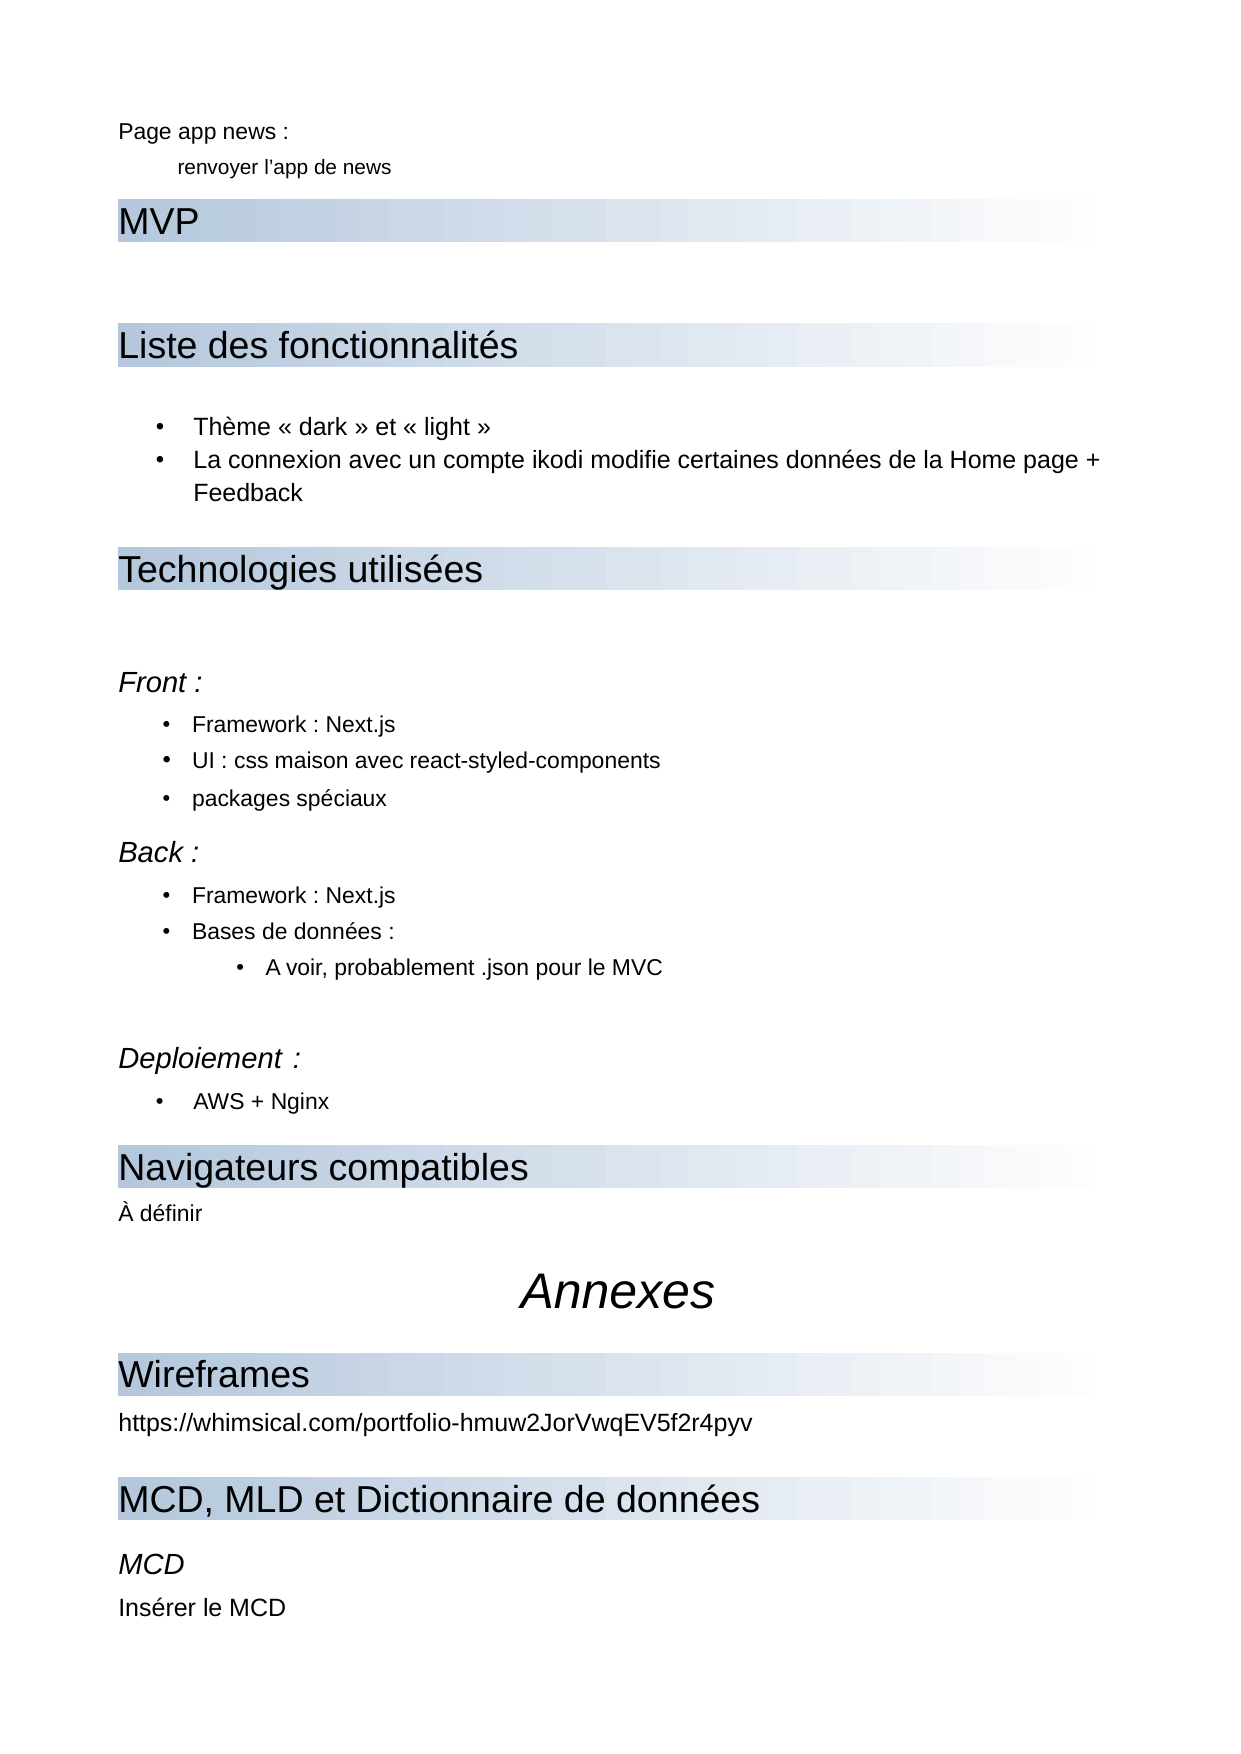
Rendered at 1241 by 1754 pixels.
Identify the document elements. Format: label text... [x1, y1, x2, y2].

subtitle MVP [118, 199, 1122, 242]
list Bases de données : [162, 918, 1122, 944]
list La connexion avec un compte ikodi modifie certaines données de la Home page + Feedback [156, 445, 1122, 507]
list Framework : Next.js [162, 711, 1122, 737]
list UI : css maison avec react-styled-components [162, 747, 1122, 774]
list renvoyer l’app de news [177, 154, 1122, 178]
subtitle Liste des fonctionnalités [118, 323, 1122, 367]
subtitle Deploiement : [118, 1042, 1122, 1075]
list AWS + Nginx [156, 1088, 1122, 1114]
text https://whimsical.com/portfolio-hmuw2JorVwqEV5f2r4pyv [118, 1408, 1122, 1437]
subtitle Back : [118, 836, 1122, 869]
list Thème « dark » et « light » [156, 412, 1122, 441]
subtitle Wireframes [118, 1353, 1122, 1396]
subtitle Technologies utilisées [118, 547, 1122, 590]
subtitle Navigateurs compatibles [118, 1145, 1122, 1188]
list A voir, probablement .json pour le MVC [236, 954, 1122, 981]
subtitle MCD, MLD et Dictionnaire de données [118, 1477, 1122, 1520]
subtitle Front : [118, 665, 1122, 699]
subtitle Annexes [118, 1262, 1122, 1319]
text Page app news : [118, 118, 1122, 144]
text Insérer le MCD [118, 1593, 1122, 1622]
text À définir [118, 1200, 1122, 1227]
subtitle MCD [118, 1547, 1122, 1581]
list packages spéciaux [162, 784, 1122, 811]
list Framework : Next.js [162, 882, 1122, 908]
